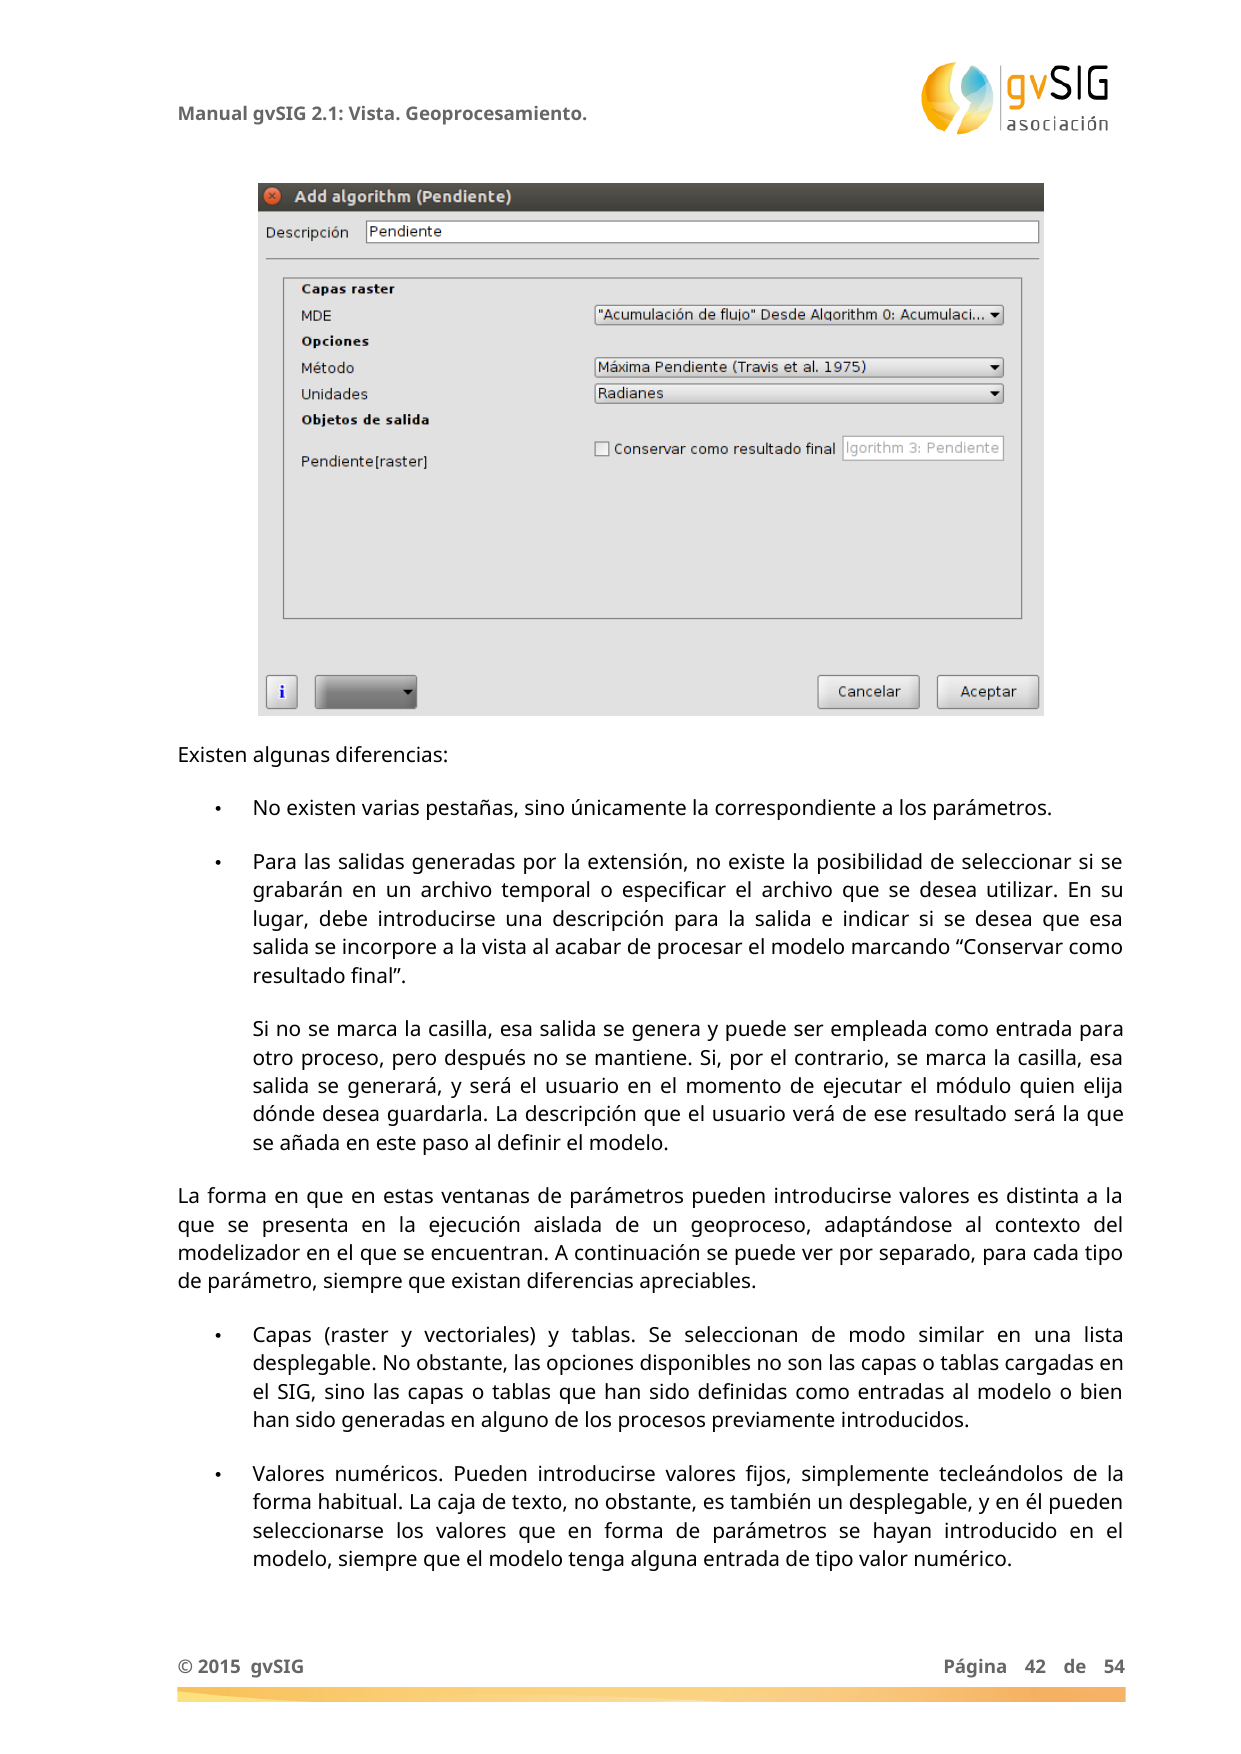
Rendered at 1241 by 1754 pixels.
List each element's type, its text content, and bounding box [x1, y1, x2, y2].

text Existen algunas diferencias: [177, 740, 1125, 768]
list Para las salidas generadas por la extensión, no existe la posibilidad de seleccionar si se grabarán en un archivo temporal o especificar el archivo que se desea utilizar. En su lugar, debe introducirse una descripción para la salida e indicar si se desea que esa salida se incorpore a la vista al acabar de procesar el modelo marcando “Conservar como resultado final”. [215, 847, 1125, 989]
list Capas (raster y vectoriales) y tablas. Se seleccionan de modo similar en una lista desplegable. No obstante, las opciones disponibles no son las capas o tablas cargadas en el SIG, sino las capas o tablas que han sido definidas como entradas al modelo o bien han sido generadas en alguno de los procesos previamente introducidos. [215, 1320, 1125, 1434]
picture [177, 1687, 1126, 1702]
list No existen varias pestañas, sino únicamente la correspondiente a los parámetros. [215, 793, 1125, 822]
picture [902, 47, 1122, 148]
list Si no se marca la casilla, esa salida se genera y puede ser empleada como entrada para otro proceso, pero después no se mantiene. Si, por el contrario, se marca la casilla, esa salida se generará, y será el usuario en el momento de ejecutar el módulo quien elija dónde desea guardarla. La descripción que el usuario verá de ese resultado será la que se añada en este paso al definir el modelo. [215, 1014, 1125, 1156]
text La forma en que en estas ventanas de parámetros pueden introducirse valores es distinta a la que se presenta en la ejecución aislada de un geoproceso, adaptándose al contexto del modelizador en el que se encuentran. A continuación se puede ver por separado, para cada tipo de parámetro, siempre que existan diferencias apreciables. [177, 1181, 1125, 1295]
picture [258, 183, 1044, 716]
list Valores numéricos. Pueden introducirse valores fijos, simplemente tecleándolos de la forma habitual. La caja de texto, no obstante, es también un desplegable, y en él pueden seleccionarse los valores que en forma de parámetros se hayan introducido en el modelo, siempre que el modelo tenga alguna entrada de tipo valor numérico. [215, 1459, 1125, 1573]
